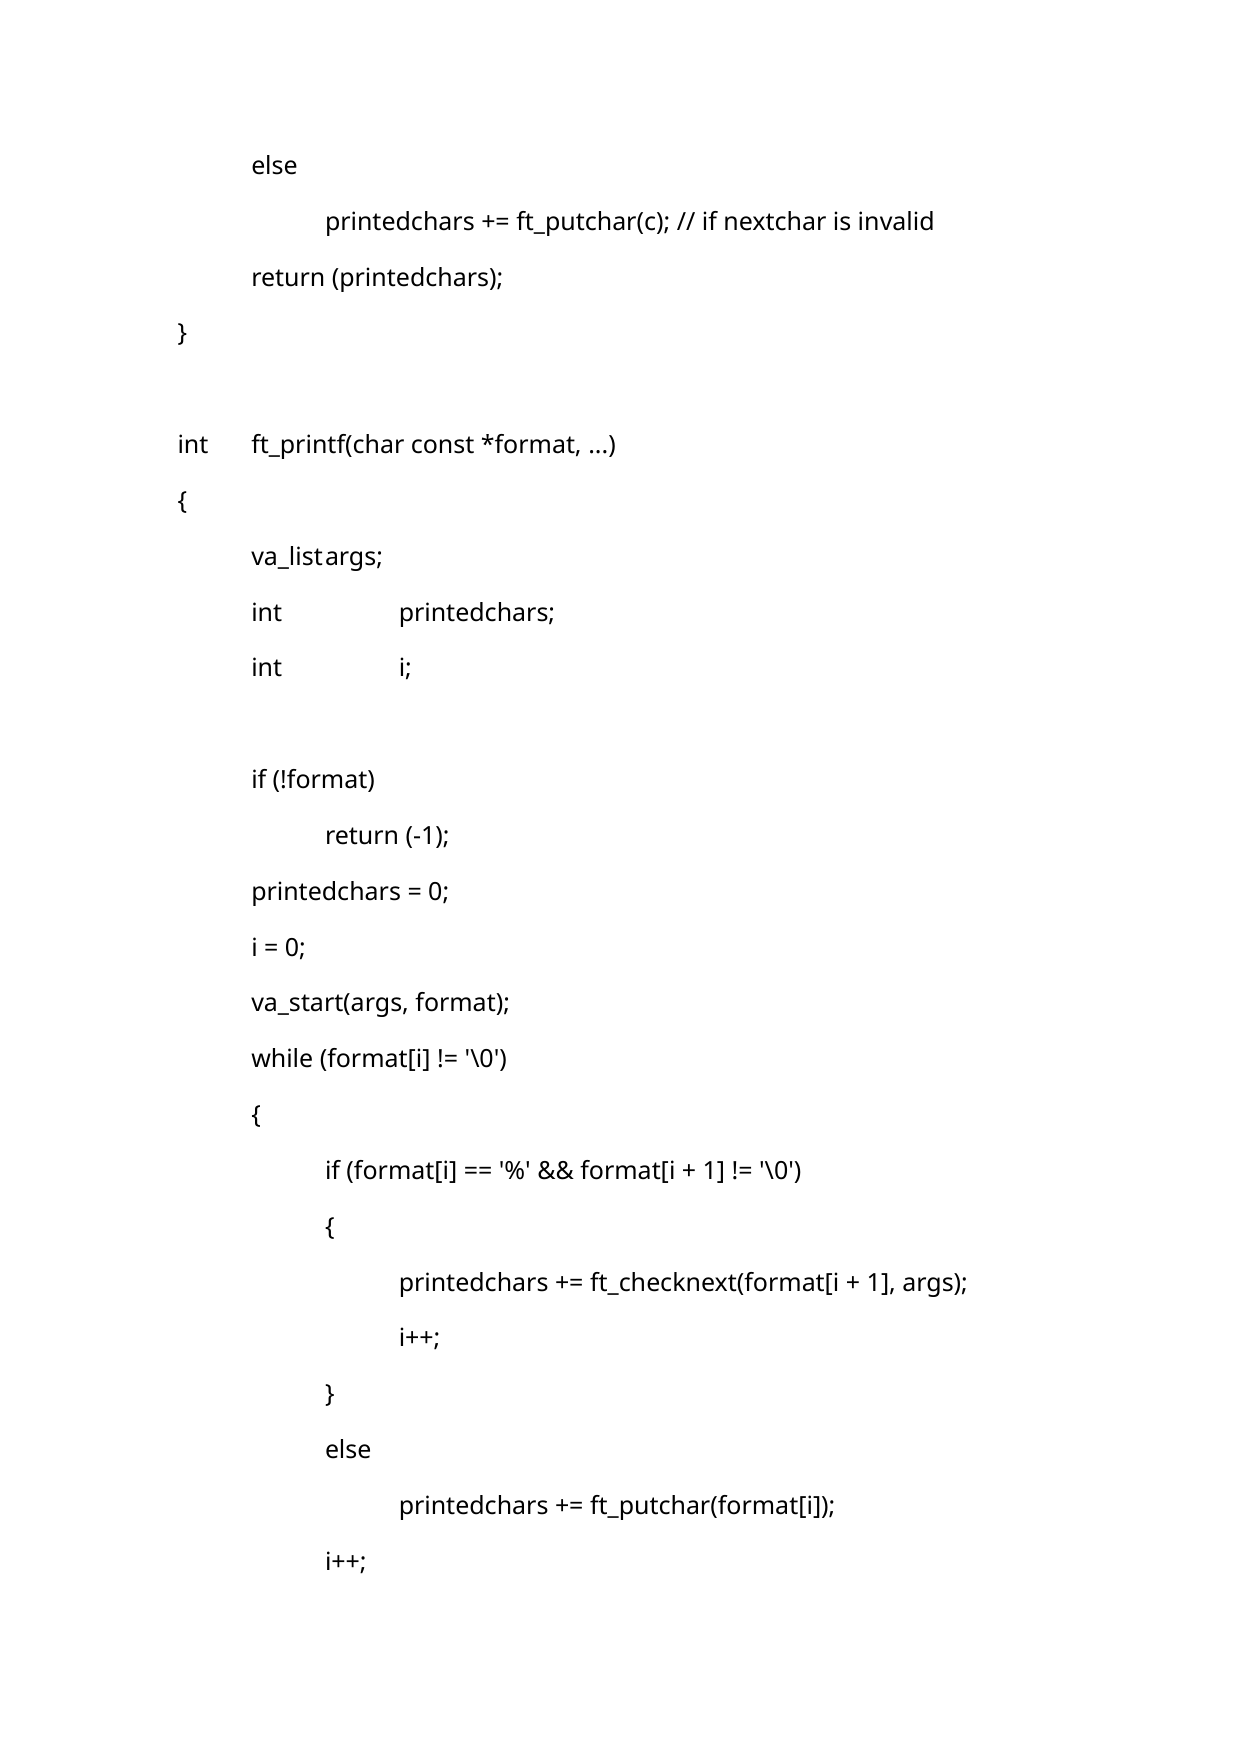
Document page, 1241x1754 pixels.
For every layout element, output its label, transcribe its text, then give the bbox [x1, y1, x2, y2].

text if (format[i] == '%' && format[i + 1] != '\0') [177, 1153, 1063, 1187]
text } [177, 1376, 1063, 1410]
text while (format[i] != '\0') [177, 1041, 1063, 1075]
text va_start(args, format); [177, 985, 1063, 1019]
text printedchars += ft_checknext(format[i + 1], args); [177, 1264, 1063, 1298]
text } [177, 315, 1063, 349]
text { [177, 1208, 1063, 1242]
text printedchars = 0; [177, 873, 1063, 907]
text if (!format) [177, 762, 1063, 796]
text int i; [177, 650, 1063, 684]
text va_list args; [177, 538, 1063, 572]
text { [177, 1097, 1063, 1131]
text else [177, 148, 1063, 182]
text return (-1); [177, 818, 1063, 852]
text printedchars += ft_putchar(c); // if nextchar is invalid [177, 203, 1063, 237]
text int printedchars; [177, 594, 1063, 628]
text printedchars += ft_putchar(format[i]); [177, 1488, 1063, 1522]
text int ft_printf(char const *format, ...) [177, 427, 1063, 461]
text i++; [177, 1543, 1063, 1577]
text { [177, 483, 1063, 517]
text i = 0; [177, 929, 1063, 963]
text return (printedchars); [177, 259, 1063, 293]
text i++; [177, 1320, 1063, 1354]
text else [177, 1432, 1063, 1466]
